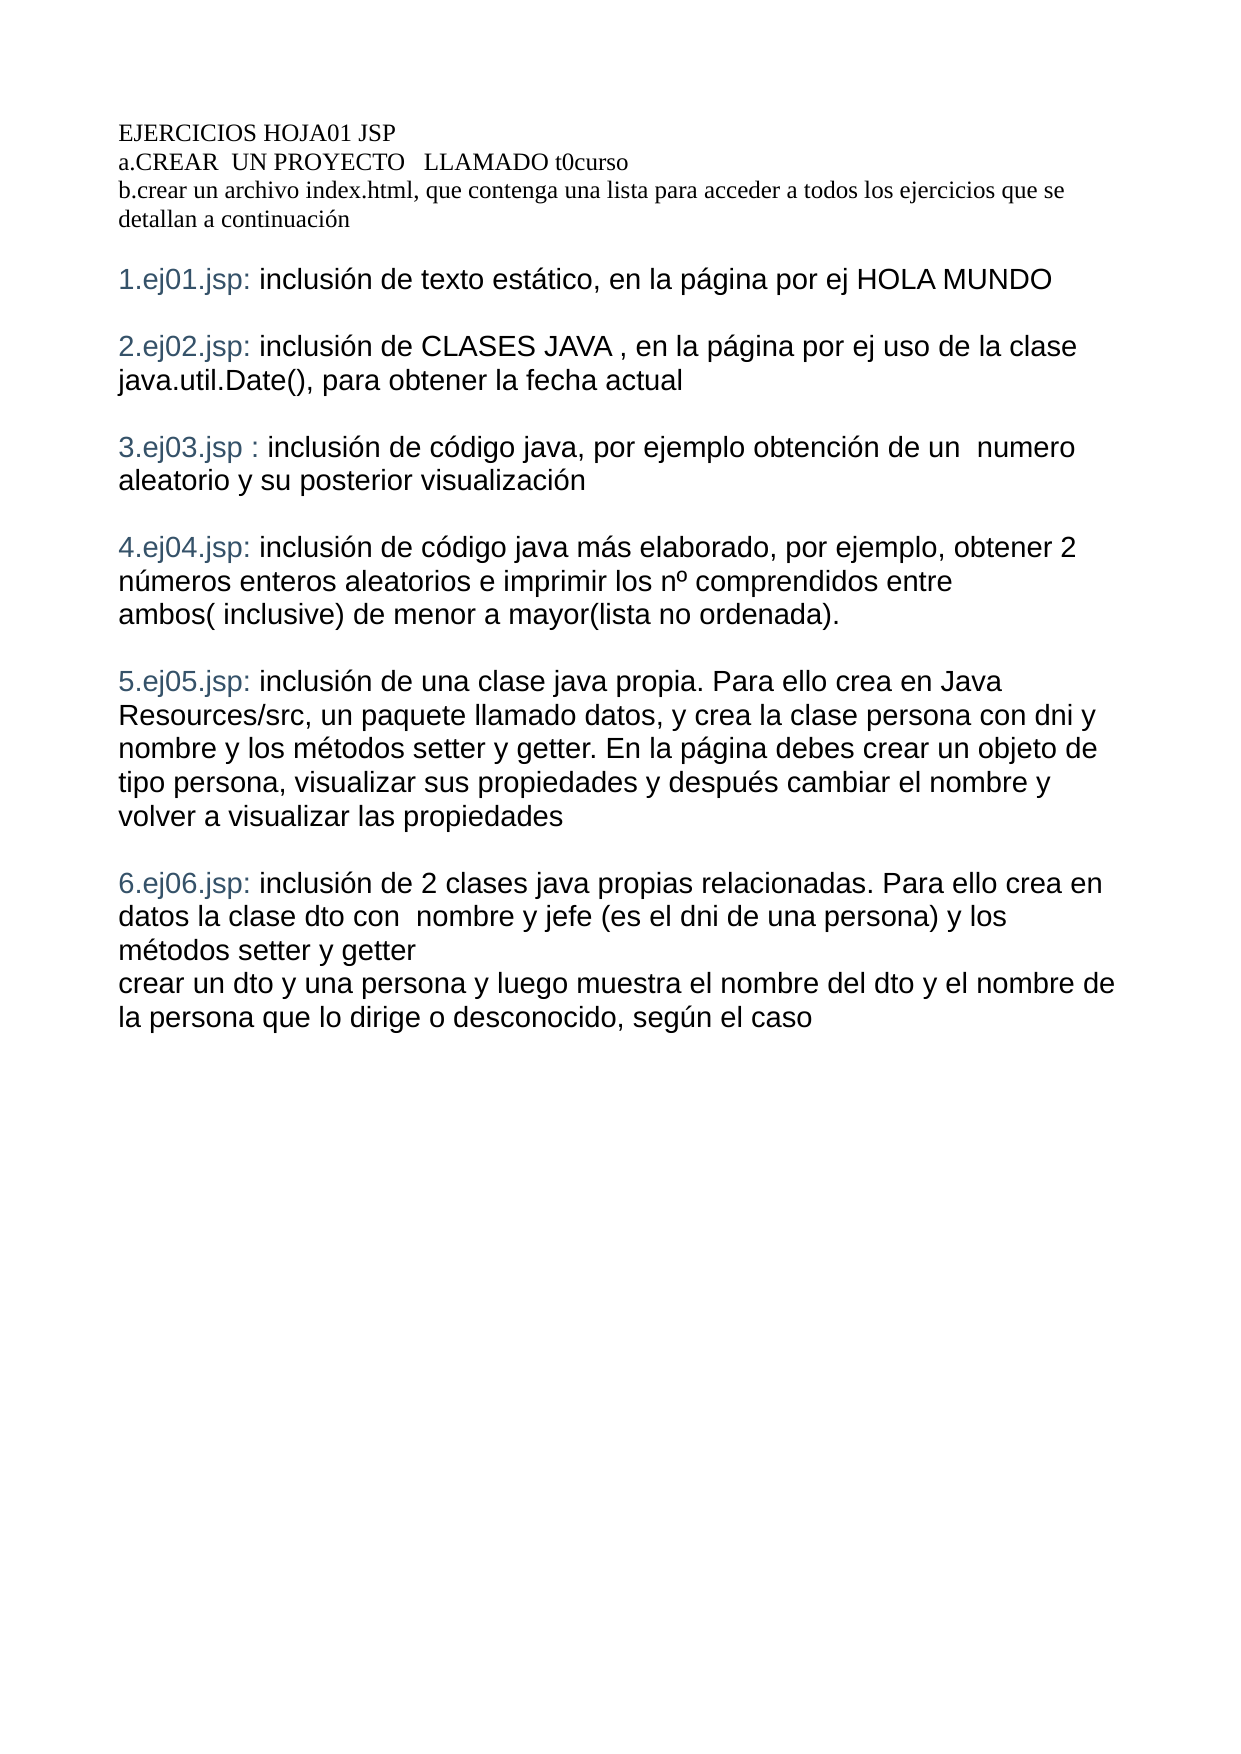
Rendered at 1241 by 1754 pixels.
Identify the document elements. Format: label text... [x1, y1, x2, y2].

text crear un dto y una persona y luego muestra el nombre del dto y el nombre de la persona que lo dirige o desconocido, según el caso [118, 966, 1122, 1033]
text 3.ej03.jsp : inclusión de código java, por ejemplo obtención de un numero aleatorio y su posterior visualización [118, 429, 1122, 497]
text 1.ej01.jsp: inclusión de texto estático, en la página por ej HOLA MUNDO [118, 262, 1122, 295]
text a.CREAR UN PROYECTO LLAMADO t0curso [118, 147, 1122, 176]
text 2.ej02.jsp: inclusión de CLASES JAVA , en la página por ej uso de la clase java.util.Date(), para obtener la fecha actual [118, 329, 1122, 396]
text 4.ej04.jsp: inclusión de código java más elaborado, por ejemplo, obtener 2 números enteros aleatorios e imprimir los nº comprendidos entre ambos( inclusive) de menor a mayor(lista no ordenada). [118, 530, 1122, 631]
text EJERCICIOS HOJA01 JSP [118, 118, 1122, 147]
text 6.ej06.jsp: inclusión de 2 clases java propias relacionadas. Para ello crea en datos la clase dto con nombre y jefe (es el dni de una persona) y los métodos setter y getter [118, 866, 1122, 966]
text 5.ej05.jsp: inclusión de una clase java propia. Para ello crea en Java Resources/src, un paquete llamado datos, y crea la clase persona con dni y nombre y los métodos setter y getter. En la página debes crear un objeto de tipo persona, visualizar sus propiedades y después cambiar el nombre y volver a visualizar las propiedades [118, 664, 1122, 832]
text b.crear un archivo index.html, que contenga una lista para acceder a todos los ejercicios que se detallan a continuación [118, 176, 1122, 233]
